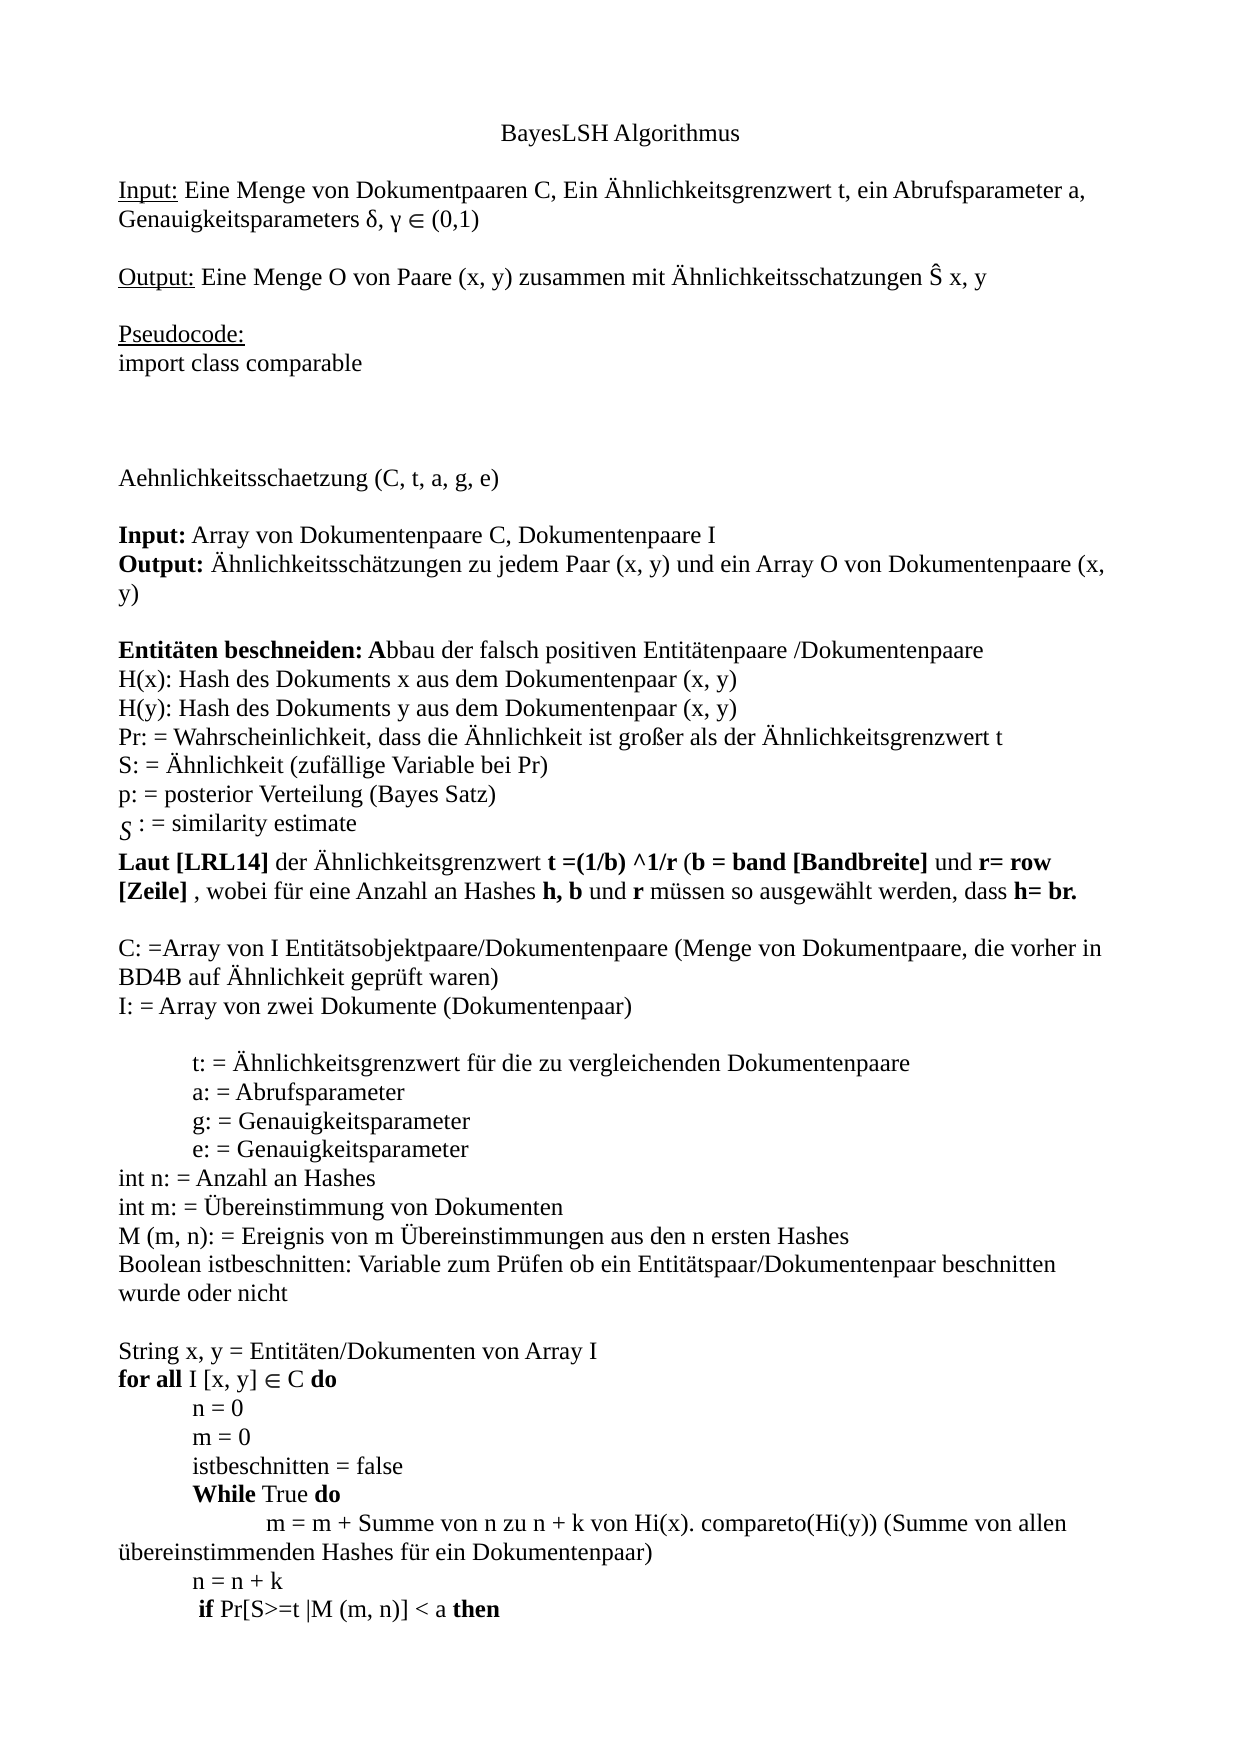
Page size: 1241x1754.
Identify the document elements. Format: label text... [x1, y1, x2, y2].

text Aehnlichkeitsschaetzung (C, t, a, g, e) [118, 463, 1122, 492]
text I: = Array von zwei Dokumente (Dokumentenpaar) [118, 991, 1122, 1019]
text n = n + k [118, 1566, 1122, 1594]
text n = 0 [118, 1393, 1122, 1422]
text t: = Ähnlichkeitsgrenzwert für die zu vergleichenden Dokumentenpaare [118, 1048, 1122, 1077]
text import class comparable [118, 348, 1122, 377]
text Output: Eine Menge O von Paare (x, y) zusammen mit Ähnlichkeitsschatzungen Ŝ x, y [118, 262, 1122, 291]
text BayesLSH Algorithmus [118, 118, 1122, 147]
text While True do [118, 1479, 1122, 1508]
text Laut [LRL14] der Ähnlichkeitsgrenzwert t =(1/b) ^1/r (b = band [Bandbreite] und r= row [Zeile] , wobei für eine Anzahl an Hashes h, b und r müssen so ausgewählt werden, dass h= br. [118, 847, 1122, 904]
text Boolean istbeschnitten: Variable zum Prüfen ob ein Entitätspaar/Dokumentenpaar beschnitten wurde oder nicht [118, 1249, 1122, 1307]
text int m: = Übereinstimmung von Dokumenten [118, 1192, 1122, 1221]
text g: = Genauigkeitsparameter [118, 1106, 1122, 1134]
text istbeschnitten = false [118, 1451, 1122, 1479]
text M (m, n): = Ereignis von m Übereinstimmungen aus den n ersten Hashes [118, 1221, 1122, 1249]
text Entitäten beschneiden: Abbau der falsch positiven Entitätenpaare /Dokumentenpaare [118, 636, 1122, 664]
text H(y): Hash des Dokuments y aus dem Dokumentenpaar (x, y) [118, 693, 1122, 722]
text m = m + Summe von n zu n + k von Hi(x). compareto(Hi(y)) (Summe von allen übereinstimmenden Hashes für ein Dokumentenpaar) [118, 1508, 1122, 1566]
text : = similarity estimate [118, 808, 1122, 847]
text int n: = Anzahl an Hashes [118, 1163, 1122, 1192]
text String x, y = Entitäten/Dokumenten von Array I [118, 1336, 1122, 1364]
text m = 0 [118, 1422, 1122, 1451]
text Pr: = Wahrscheinlichkeit, dass die Ähnlichkeit ist großer als der Ähnlichkeitsgrenzwert t S: = Ähnlichkeit (zufällige Variable bei Pr) p: = posterior Verteilung (Bayes Satz) [118, 722, 1122, 808]
text Input: Array von Dokumentenpaare C, Dokumentenpaare I [118, 521, 1122, 549]
text if Pr[S>=t |M (m, n)] < a then [118, 1594, 1122, 1623]
text C: =Array von I Entitätsobjektpaare/Dokumentenpaare (Menge von Dokumentpaare, die vorher in BD4B auf Ähnlichkeit geprüft waren) [118, 933, 1122, 991]
text Output: Ähnlichkeitsschätzungen zu jedem Paar (x, y) und ein Array O von Dokumentenpaare (x, y) [118, 549, 1122, 607]
text for all I [x, y] ∈ C do [118, 1364, 1122, 1393]
text H(x): Hash des Dokuments x aus dem Dokumentenpaar (x, y) [118, 664, 1122, 693]
text e: = Genauigkeitsparameter [118, 1134, 1122, 1163]
text Pseudocode: [118, 319, 1122, 348]
text a: = Abrufsparameter [118, 1077, 1122, 1106]
text Input: Eine Menge von Dokumentpaaren C, Ein Ähnlichkeitsgrenzwert t, ein Abrufsparameter a, Genauigkeitsparameters δ, γ ∈ (0,1) [118, 176, 1122, 233]
